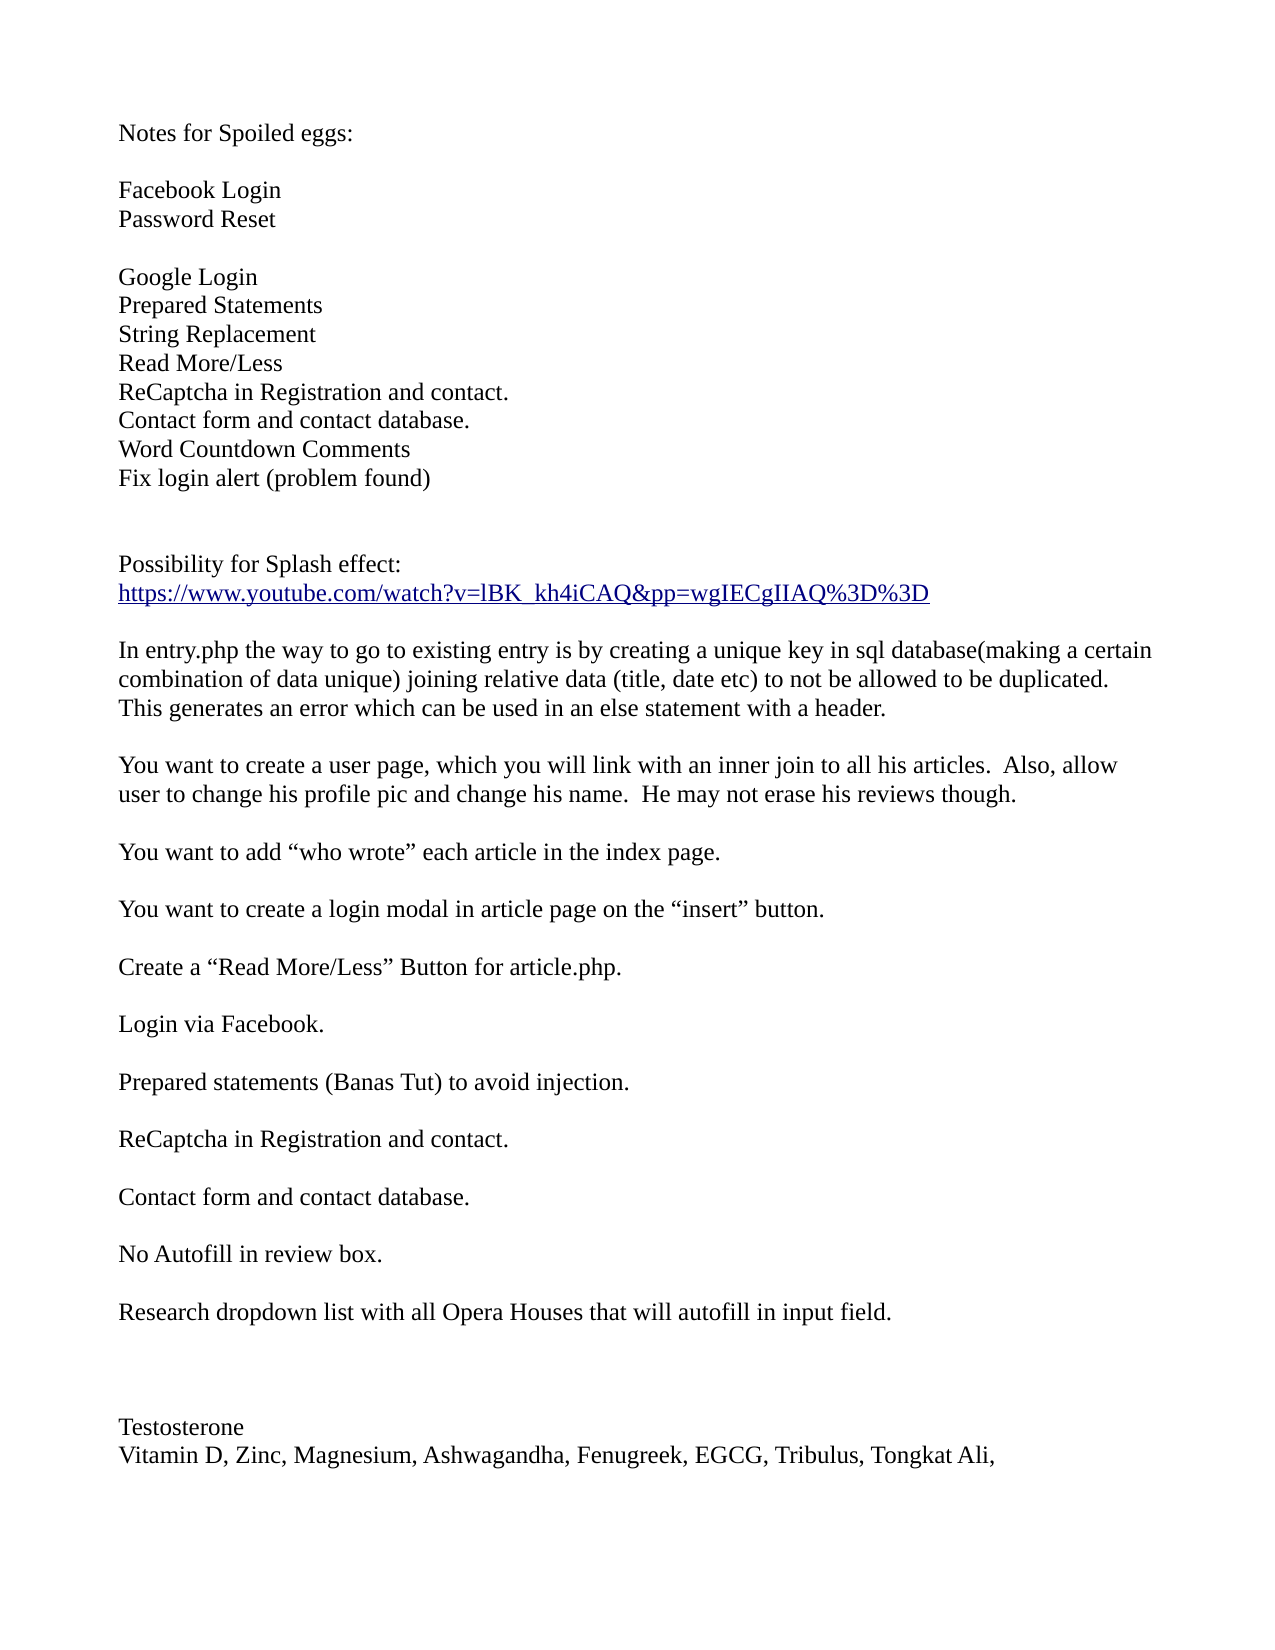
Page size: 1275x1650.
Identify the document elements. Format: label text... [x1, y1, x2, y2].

text String Replacement [118, 319, 1157, 348]
text Word Countdown Comments [118, 434, 1157, 463]
text Testosterone [118, 1412, 1157, 1441]
text Prepared Statements [118, 291, 1157, 319]
text Password Reset [118, 204, 1157, 233]
text Create a “Read More/Less” Button for article.php. [118, 952, 1157, 981]
text Vitamin D, Zinc, Magnesium, Ashwagandha, Fenugreek, EGCG, Tribulus, Tongkat Ali, [118, 1441, 1157, 1469]
text https://www.youtube.com/watch?v=lBK_kh4iCAQ&pp=wgIECgIIAQ%3D%3D [118, 578, 1157, 607]
text You want to add “who wrote” each article in the index page. [118, 837, 1157, 866]
text ReCaptcha in Registration and contact. [118, 377, 1157, 406]
text Read More/Less [118, 348, 1157, 377]
text ReCaptcha in Registration and contact. [118, 1124, 1157, 1153]
text Possibility for Splash effect: [118, 549, 1157, 578]
text In entry.php the way to go to existing entry is by creating a unique key in sql database(making a certain combination of data unique) joining relative data (title, date etc) to not be allowed to be duplicated. This generates an error which can be used in an else statement with a header. [118, 636, 1157, 722]
text Research dropdown list with all Opera Houses that will autofill in input field. [118, 1297, 1157, 1326]
text You want to create a user page, which you will link with an inner join to all his articles. Also, allow user to change his profile pic and change his name. He may not erase his reviews though. [118, 751, 1157, 808]
text Contact form and contact database. [118, 1182, 1157, 1211]
text Contact form and contact database. [118, 406, 1157, 434]
text Google Login [118, 262, 1157, 291]
text Notes for Spoiled eggs: [118, 118, 1157, 147]
text Facebook Login [118, 176, 1157, 204]
text Prepared statements (Banas Tut) to avoid injection. [118, 1067, 1157, 1096]
text No Autofill in review box. [118, 1239, 1157, 1268]
text You want to create a login modal in article page on the “insert” button. [118, 894, 1157, 923]
text Login via Facebook. [118, 1009, 1157, 1038]
text Fix login alert (problem found) [118, 463, 1157, 492]
